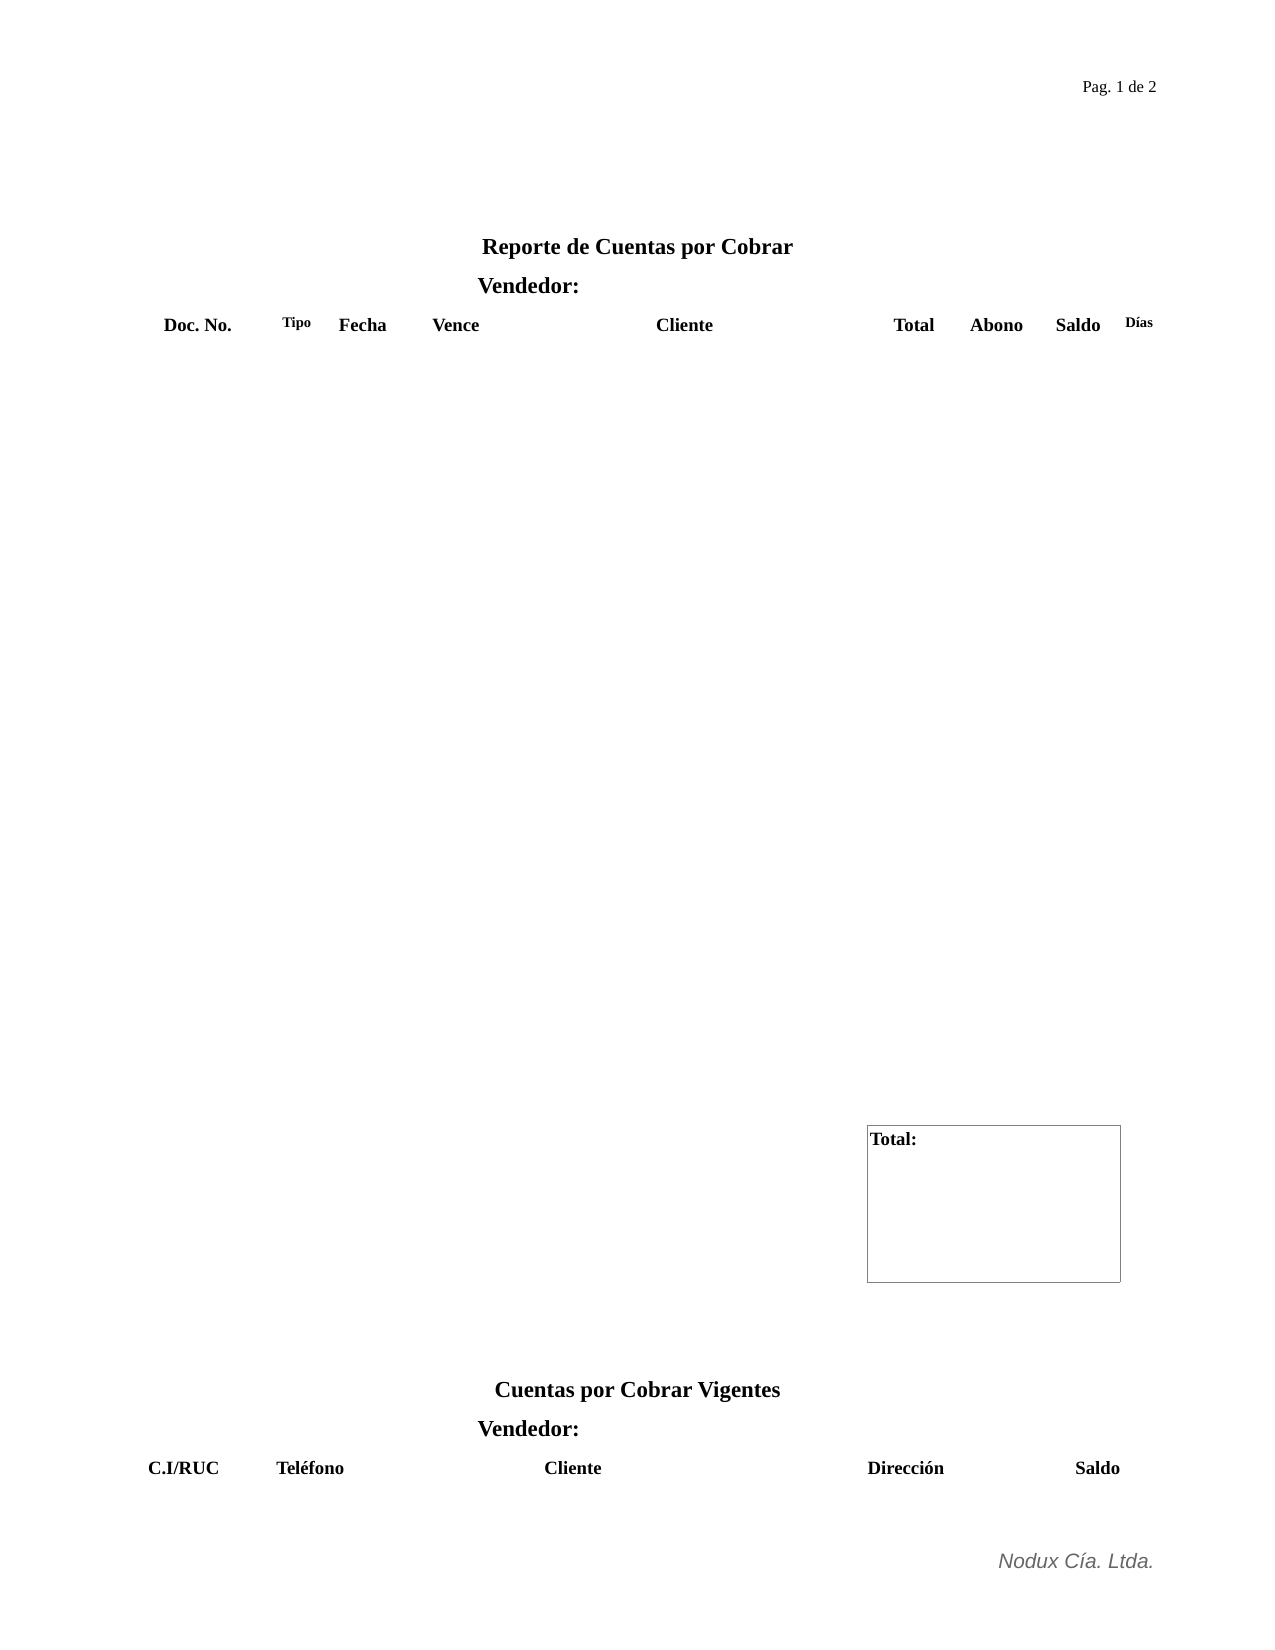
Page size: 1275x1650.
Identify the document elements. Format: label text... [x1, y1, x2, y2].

table_cell [961, 339, 1036, 382]
table_cell <account.fecha> [316, 819, 409, 1057]
text Cuentas por Cobrar Vigentes [118, 1376, 1157, 1402]
table_cell Total: [868, 1126, 1036, 1282]
table_header Tipo [277, 311, 316, 339]
table_cell [409, 1125, 502, 1282]
table_cell <account.cliente.name> [502, 465, 867, 702]
table_cell [316, 339, 409, 382]
table_cell [316, 736, 409, 819]
table_cell [316, 1057, 409, 1091]
table_cell <formatLang(account.saldo, account.cliente.lang, currency=company.currency)> [1036, 819, 1120, 1057]
table_cell [1120, 1057, 1158, 1091]
table_cell <for each="account in account_lineas_out_det"> [118, 1481, 249, 1503]
table_cell [409, 339, 502, 382]
table_cell [277, 702, 316, 736]
table_cell [1036, 382, 1120, 465]
table_cell [961, 1057, 1036, 1091]
table_cell [1037, 1481, 1158, 1503]
table_header Vence [409, 311, 502, 339]
table_cell [409, 1091, 502, 1125]
table_cell [1120, 1091, 1158, 1125]
table_header Dirección [774, 1454, 1037, 1481]
table_cell <account.number> [118, 465, 277, 702]
text Reporte de Cuentas por Cobrar [118, 233, 1157, 260]
table_cell [502, 736, 867, 819]
table_cell [1120, 382, 1158, 465]
table_cell [502, 339, 867, 382]
table_cell [1120, 736, 1158, 819]
table_header C.I/RUC [118, 1454, 249, 1481]
table_cell [118, 1125, 277, 1282]
table_cell <account.tipo> [277, 819, 316, 1057]
table_cell [867, 382, 961, 465]
table_cell [867, 1091, 961, 1125]
table_cell [1120, 339, 1158, 382]
table_cell </for> [118, 1091, 277, 1125]
table_cell </if> [118, 1057, 277, 1091]
table_cell [277, 382, 316, 465]
table_header Días [1120, 311, 1158, 339]
table_cell [1120, 702, 1158, 736]
table_cell [867, 736, 961, 819]
table_cell [502, 382, 867, 465]
text <if test="detallado == False"> [118, 1316, 1157, 1341]
table_cell [409, 1057, 502, 1091]
table_header Fecha [316, 311, 409, 339]
table_cell [774, 1481, 1037, 1503]
table_cell <if test="account.vencida == False"> [118, 736, 277, 819]
table_cell [277, 736, 316, 819]
table_cell [1036, 339, 1120, 382]
table_header Cliente [371, 1454, 774, 1481]
table_cell [502, 1091, 867, 1125]
table_cell [1121, 1125, 1158, 1282]
subtitle <company.party.name> [118, 1345, 1157, 1376]
table_cell <formatLang(account.abono, account.cliente.lang, currency=company.currency)> [961, 465, 1036, 702]
table_cell [1036, 702, 1120, 736]
table_header Cliente [502, 311, 867, 339]
table_cell <formatLang(account.abono, account.cliente.lang, currency=company.currency)> [961, 819, 1036, 1057]
text Vendedor: <vendedor.party.name> [118, 1415, 1157, 1441]
table_cell [867, 702, 961, 736]
text </if> [118, 1282, 1157, 1303]
table_cell [1036, 736, 1120, 819]
table_cell <if test="account.vencida == True"> [118, 382, 277, 465]
table_cell <account.dias> [1120, 465, 1158, 702]
table_cell <account.cliente.name> [502, 819, 867, 1057]
table_cell [277, 1125, 316, 1282]
table_cell <formatLang(total, company.party.lang, currency=company.currency)> [1036, 1126, 1120, 1282]
table_header Doc. No. [118, 311, 277, 339]
table_cell [316, 382, 409, 465]
table_header Saldo [1037, 1454, 1158, 1481]
table_cell </if> [118, 702, 277, 736]
table_cell [961, 382, 1036, 465]
table_header Saldo [1036, 311, 1120, 339]
table_cell [502, 1125, 867, 1282]
table_cell [1036, 1057, 1120, 1091]
table_cell <account.number> [118, 819, 277, 1057]
table_cell <formatLang(account.total, account.cliente.lang, currency=company.currency)> [867, 819, 961, 1057]
table_cell [316, 1125, 409, 1282]
text Vendedor: <vendedor.party.name> [118, 272, 1157, 299]
table_cell [409, 702, 502, 736]
table_cell [961, 702, 1036, 736]
table_cell <account.tipo> [277, 465, 316, 702]
table_cell [409, 736, 502, 819]
table_header Teléfono [249, 1454, 371, 1481]
table_cell <for each="account in account_lineas"> [118, 339, 277, 382]
table_cell [961, 736, 1036, 819]
table_cell [502, 702, 867, 736]
table_cell [961, 1091, 1036, 1125]
table_cell [371, 1481, 774, 1503]
table_cell [277, 1091, 316, 1125]
table_cell <account.fecha_vence> [409, 819, 502, 1057]
subtitle <company.party.name> [118, 202, 1157, 233]
table_cell <formatLang(account.saldo, account.cliente.lang, currency=company.currency)> [1036, 465, 1120, 702]
table_cell [277, 339, 316, 382]
table_cell [867, 1057, 961, 1091]
table_cell [316, 1091, 409, 1125]
table_cell [409, 382, 502, 465]
table_cell <account.fecha> [316, 465, 409, 702]
table_cell [867, 339, 961, 382]
table_cell <formatLang(account.total, account.cliente.lang, currency=company.currency)> [867, 465, 961, 702]
table_cell [316, 702, 409, 736]
table_cell <account.fecha_vence> [409, 465, 502, 702]
table_header Abono [961, 311, 1036, 339]
table_cell [502, 1057, 867, 1091]
text <if test="detallado == True"> [118, 173, 1157, 198]
table_cell <account.dias> [1120, 819, 1158, 1057]
table_cell [249, 1481, 371, 1503]
table_header Total [867, 311, 961, 339]
table_cell [1036, 1091, 1120, 1125]
table_cell [277, 1057, 316, 1091]
